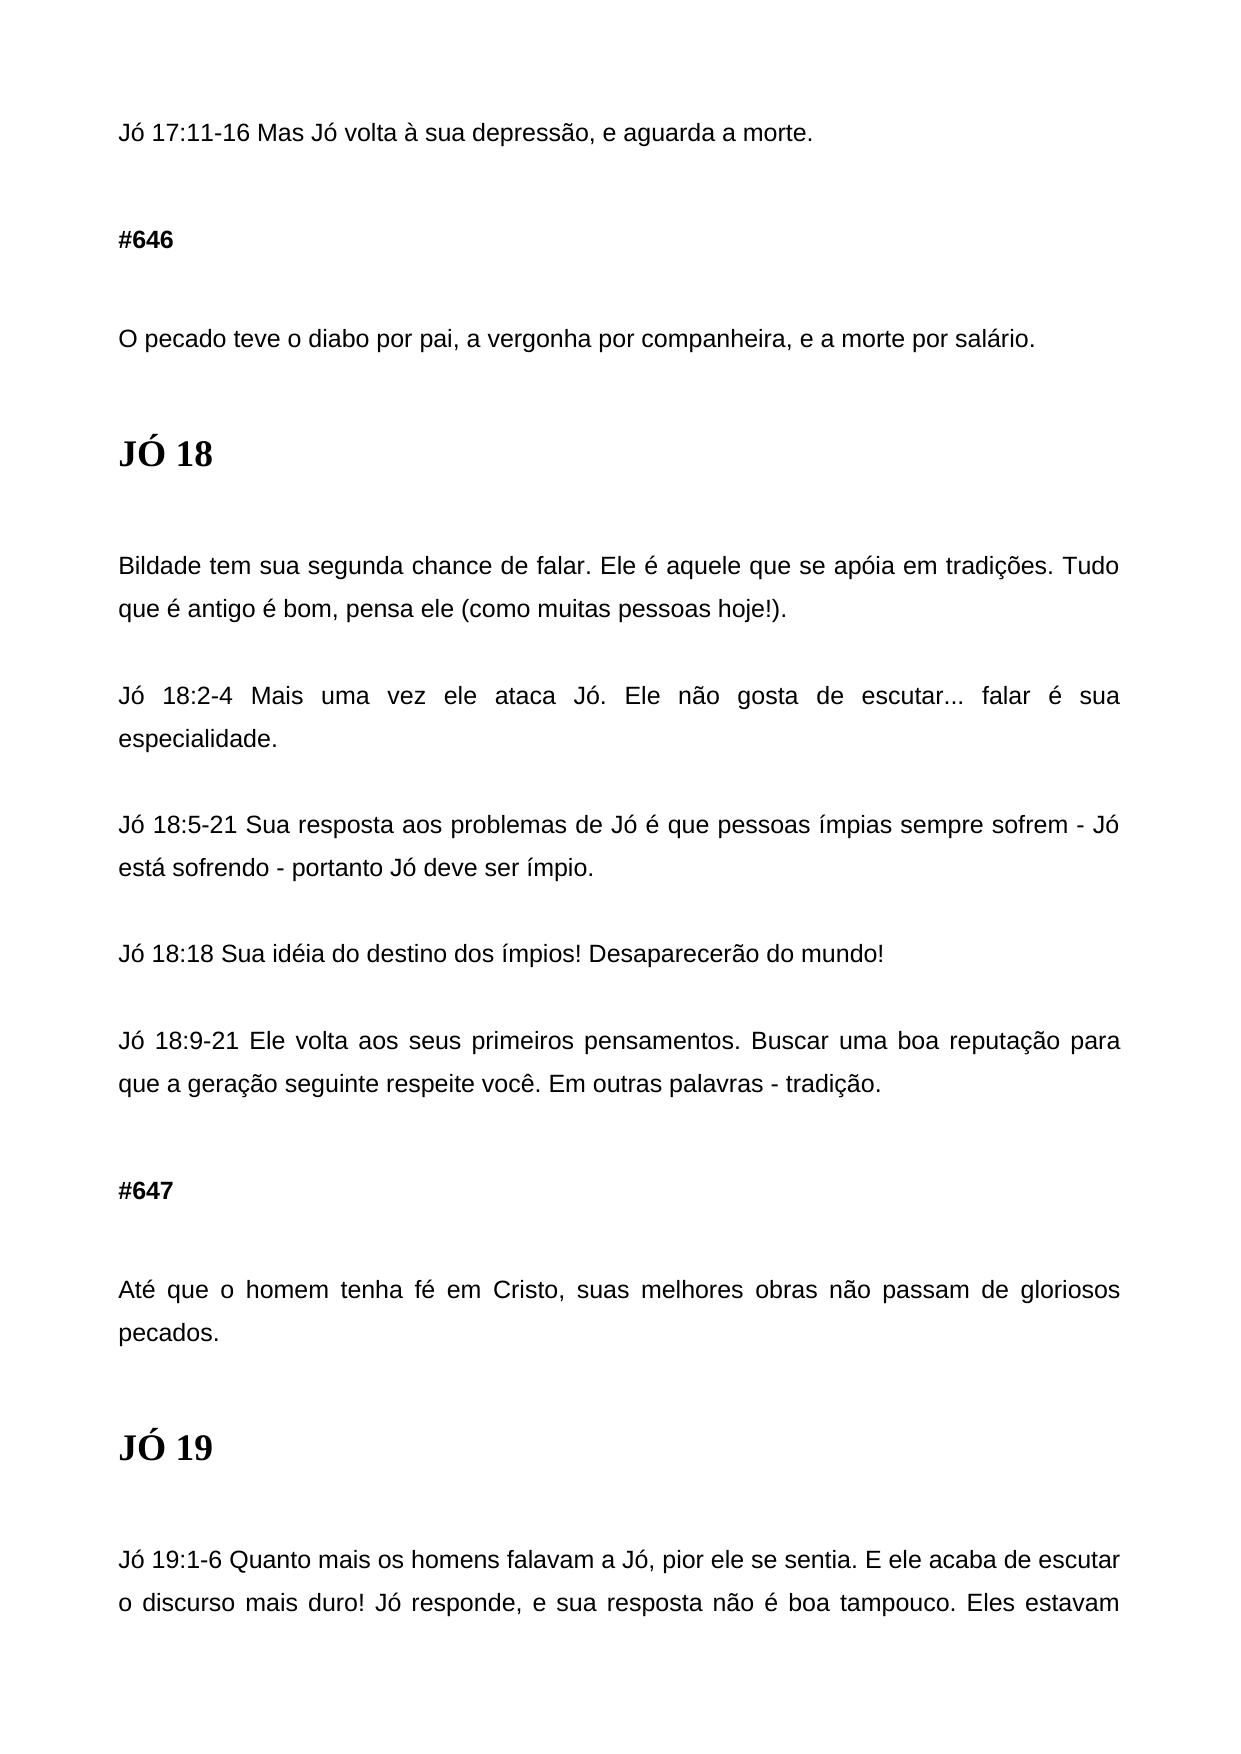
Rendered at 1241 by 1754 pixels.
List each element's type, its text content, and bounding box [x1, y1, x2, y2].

text Jó 18:9-21 Ele volta aos seus primeiros pensamentos. Buscar uma boa reputação para que a geração seguinte respeite você. Em outras palavras - tradição. [118, 1026, 1122, 1098]
subtitle JÓ 19 [118, 1425, 1122, 1468]
text Jó 18:2-4 Mais uma vez ele ataca Jó. Ele não gosta de escutar... falar é sua especialidade. [118, 681, 1122, 753]
text Jó 18:18 Sua idéia do destino dos ímpios! Desaparecerão do mundo! [118, 939, 1122, 968]
text Jó 18:5-21 Sua resposta aos problemas de Jó é que pessoas ímpias sempre sofrem - Jó está sofrendo - portanto Jó deve ser ímpio. [118, 810, 1122, 882]
subtitle #646 [118, 225, 1122, 254]
text O pecado teve o diabo por pai, a vergonha por companheira, e a morte por salário. [118, 324, 1122, 353]
text Jó 19:1-6 Quanto mais os homens falavam a Jó, pior ele se sentia. E ele acaba de escutar o discurso mais duro! Jó responde, e sua resposta não é boa tampouco. Eles estavam [118, 1545, 1122, 1617]
subtitle JÓ 18 [118, 431, 1122, 474]
text Jó 17:11-16 Mas Jó volta à sua depressão, e aguarda a morte. [118, 118, 1122, 147]
subtitle #647 [118, 1176, 1122, 1205]
text Bildade tem sua segunda chance de falar. Ele é aquele que se apóia em tradições. Tudo que é antigo é bom, pensa ele (como muitas pessoas hoje!). [118, 551, 1122, 623]
text Até que o homem tenha fé em Cristo, suas melhores obras não passam de gloriosos pecados. [118, 1275, 1122, 1347]
